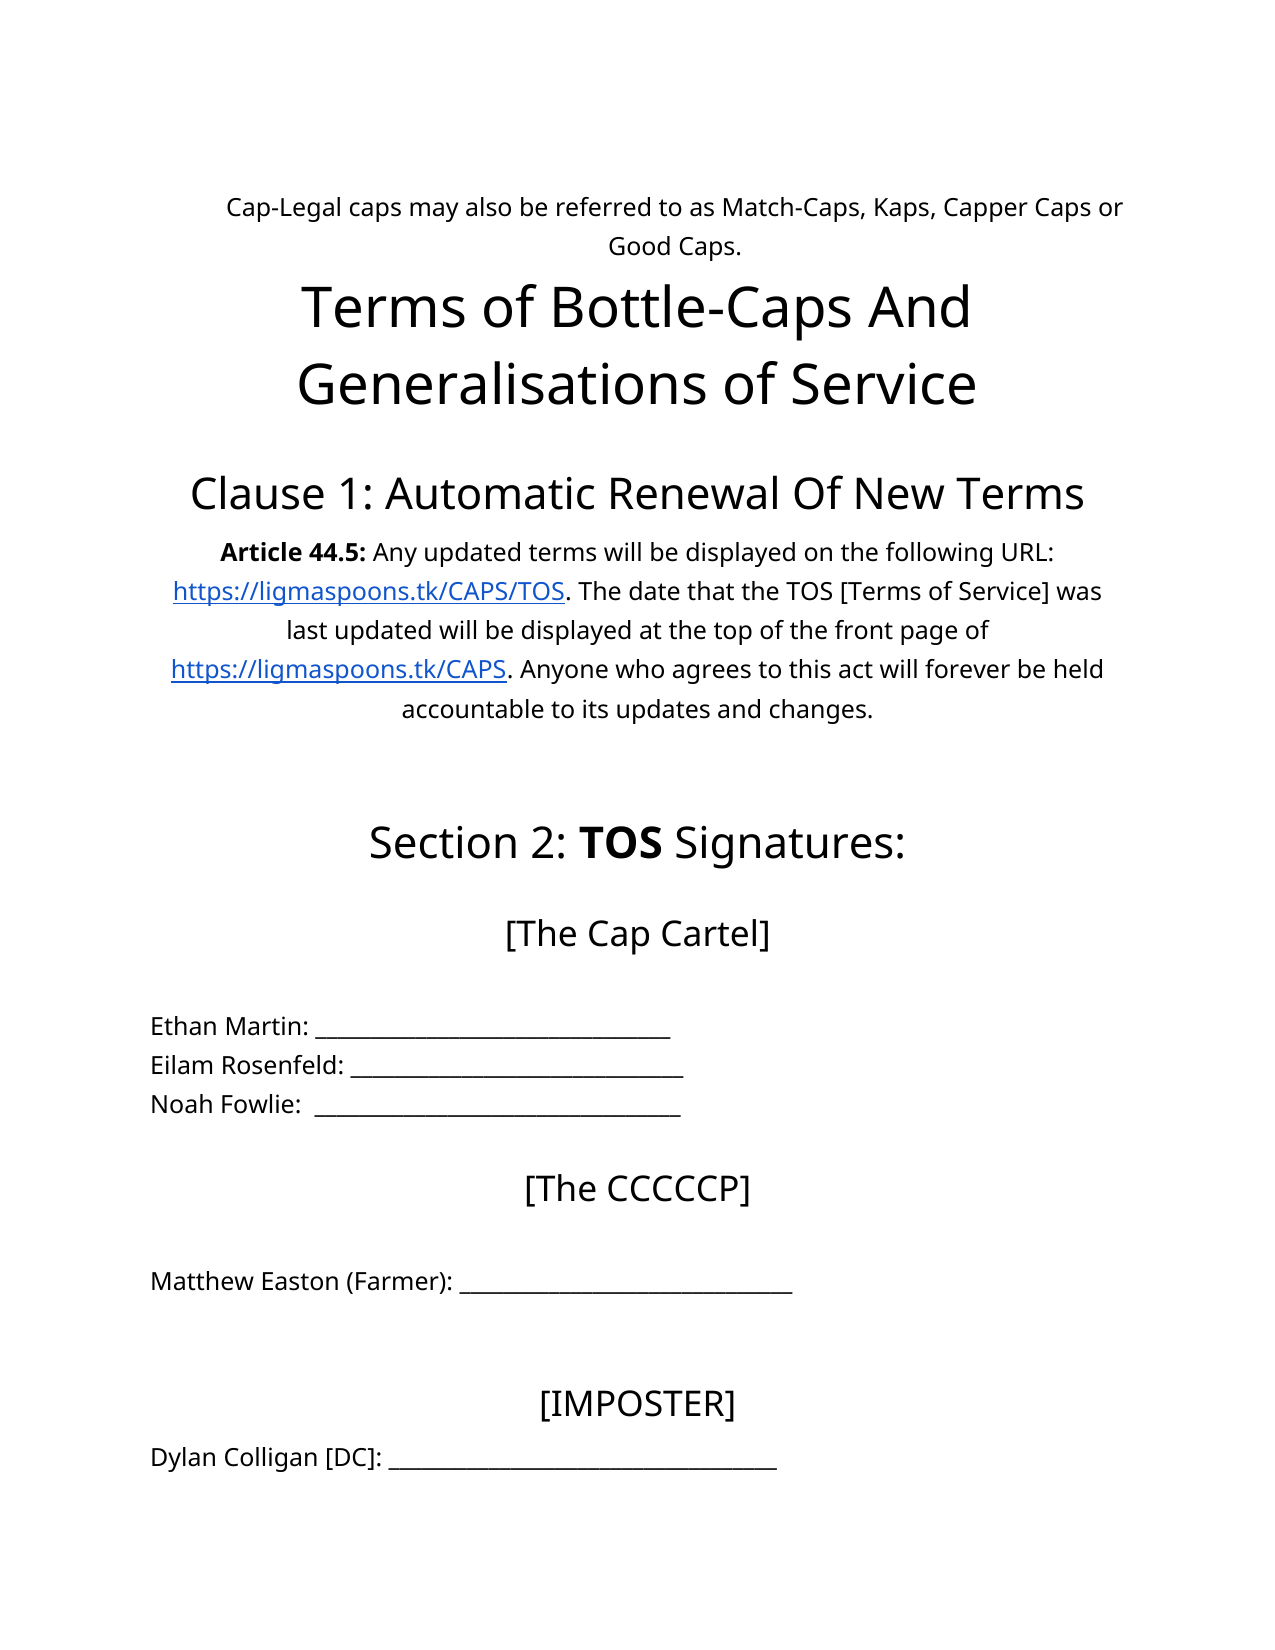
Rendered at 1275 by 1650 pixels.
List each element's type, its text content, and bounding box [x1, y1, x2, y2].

text Dylan Colligan [DC]: ___________________________________ [150, 1440, 1125, 1474]
subtitle [The CCCCCP] [150, 1163, 1125, 1211]
text Ethan Martin: ________________________________ [150, 1008, 1125, 1042]
text Cap-Legal caps may also be referred to as Match-Caps, Kaps, Capper Caps or Good Caps. [225, 189, 1125, 262]
text Eilam Rosenfeld: ______________________________ [150, 1047, 1125, 1081]
subtitle Clause 1: Automatic Renewal Of New Terms [150, 462, 1125, 522]
title Terms of Bottle-Caps And Generalisations of Service [150, 267, 1125, 421]
text Noah Fowlie: _________________________________ [150, 1087, 1125, 1121]
subtitle [IMPOSTER] [150, 1379, 1125, 1427]
subtitle Section 2: TOS Signatures: [150, 811, 1125, 871]
text Article 44.5: Any updated terms will be displayed on the following URL: https://ligmaspoons.tk/CAPS/TOS. The date that the TOS [Terms of Service] was last updated will be displayed at the top of the front page of https://ligmaspoons.tk/CAPS. Anyone who agrees to this act will forever be held accountable to its updates and changes. [150, 534, 1125, 725]
subtitle [The Cap Cartel] [150, 908, 1125, 957]
text Matthew Easton (Farmer): ______________________________ [150, 1263, 1125, 1297]
